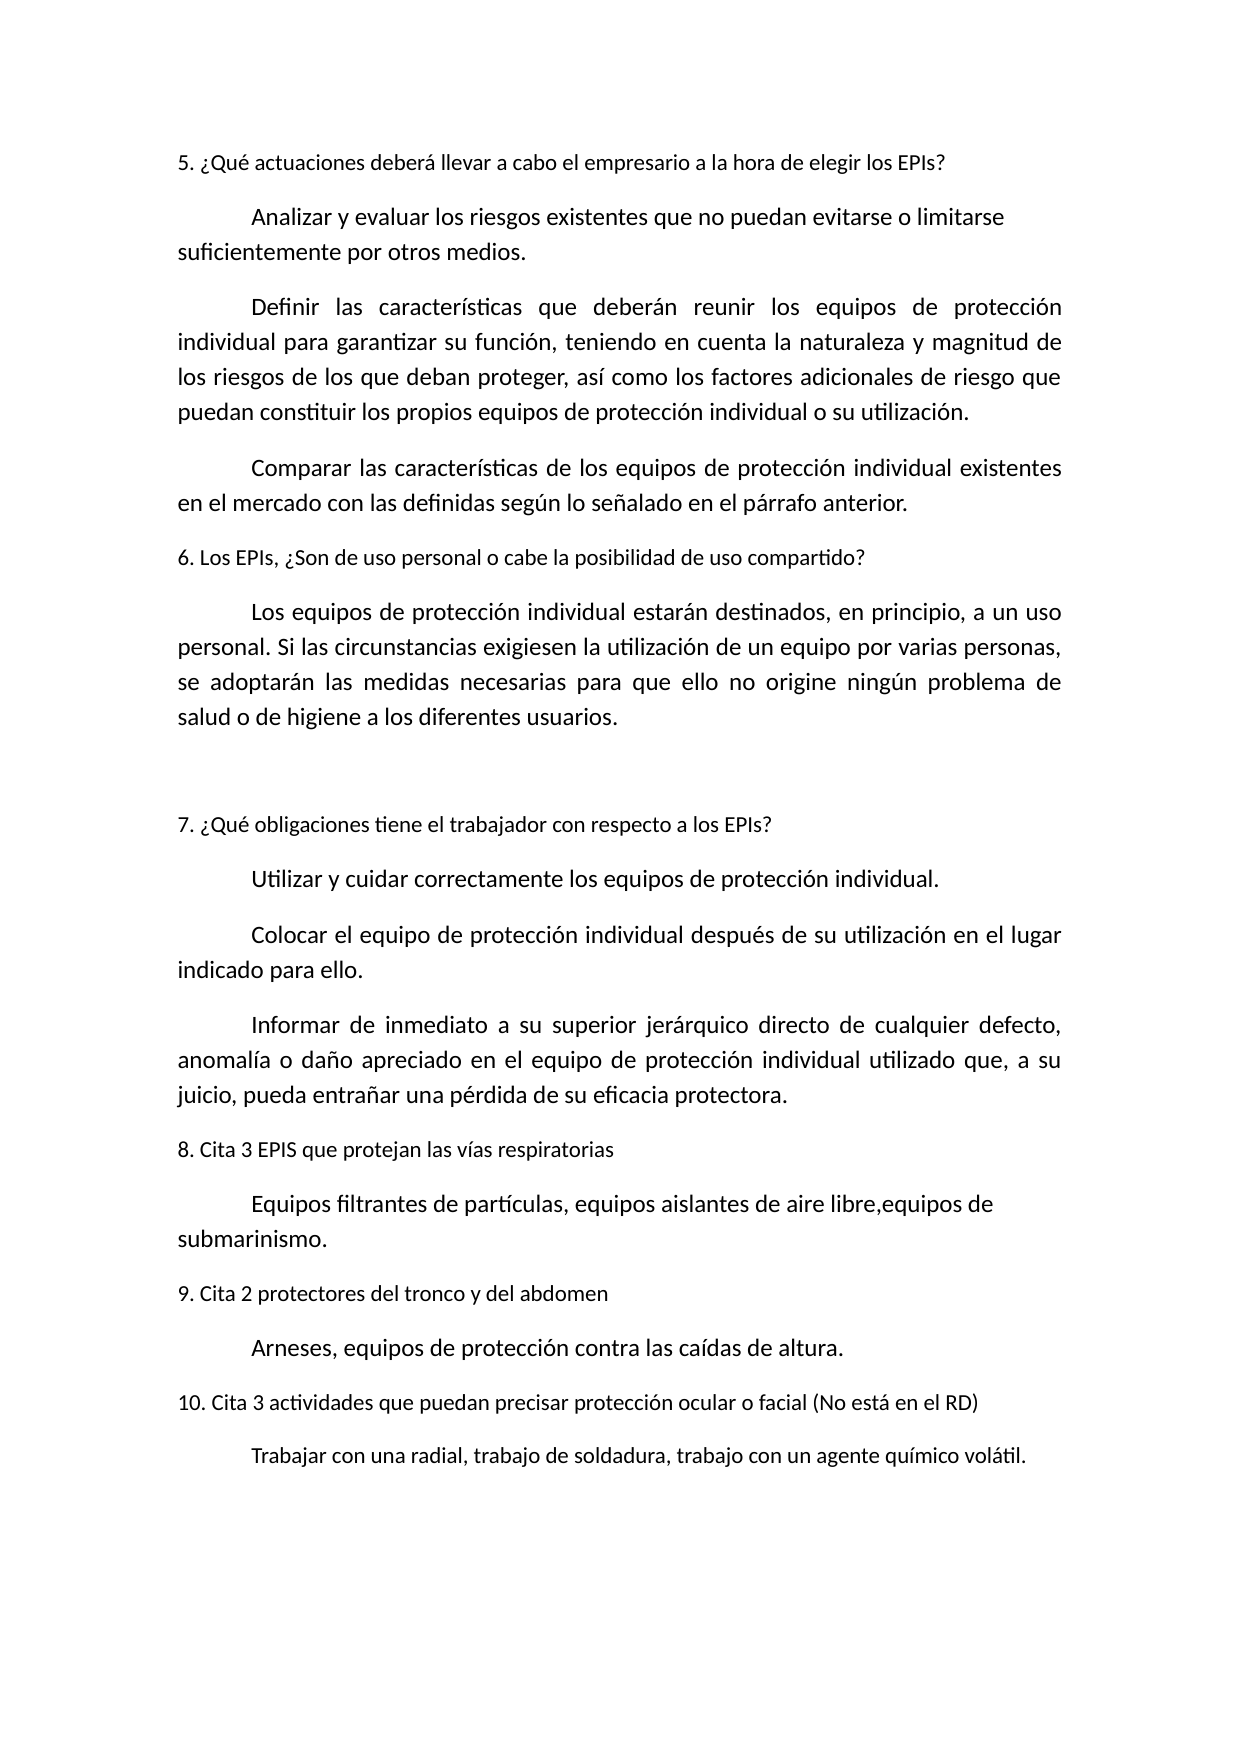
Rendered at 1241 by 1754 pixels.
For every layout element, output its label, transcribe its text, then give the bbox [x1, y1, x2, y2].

text 6. Los EPIs, ¿Son de uso personal o cabe la posibilidad de uso compartido? [177, 543, 1063, 571]
text Informar de inmediato a su superior jerárquico directo de cualquier defecto, anomalía o daño apreciado en el equipo de protección individual utilizado que, a su juicio, pueda entrañar una pérdida de su eficacia protectora. [177, 1010, 1063, 1110]
text 7. ¿Qué obligaciones tiene el trabajador con respecto a los EPIs? [177, 810, 1063, 838]
text Analizar y evaluar los riesgos existentes que no puedan evitarse o limitarse suficientemente por otros medios. [177, 201, 1063, 266]
text Arneses, equipos de protección contra las caídas de altura. [177, 1332, 1063, 1363]
text Utilizar y cuidar correctamente los equipos de protección individual. [177, 863, 1063, 893]
text Colocar el equipo de protección individual después de su utilización en el lugar indicado para ello. [177, 919, 1063, 984]
text Trabajar con una radial, trabajo de soldadura, trabajo con un agente químico volátil. [177, 1441, 1063, 1469]
text 5. ¿Qué actuaciones deberá llevar a cabo el empresario a la hora de elegir los EPIs? [177, 148, 1063, 176]
text 8. Cita 3 EPIS que protejan las vías respiratorias [177, 1136, 1063, 1163]
text Equipos filtrantes de partículas, equipos aislantes de aire libre,equipos de submarinismo. [177, 1188, 1063, 1254]
text Definir las características que deberán reunir los equipos de protección individual para garantizar su función, teniendo en cuenta la naturaleza y magnitud de los riesgos de los que deban proteger, así como los factores adicionales de riesgo que puedan constituir los propios equipos de protección individual o su utilización. [177, 291, 1063, 427]
text 9. Cita 2 protectores del tronco y del abdomen [177, 1279, 1063, 1307]
text 10. Cita 3 actividades que puedan precisar protección ocular o facial (No está en el RD) [177, 1388, 1063, 1416]
text Comparar las características de los equipos de protección individual existentes en el mercado con las definidas según lo señalado en el párrafo anterior. [177, 452, 1063, 518]
text Los equipos de protección individual estarán destinados, en principio, a un uso personal. Si las circunstancias exigiesen la utilización de un equipo por varias personas, se adoptarán las medidas necesarias para que ello no origine ningún problema de salud o de higiene a los diferentes usuarios. [177, 596, 1063, 732]
